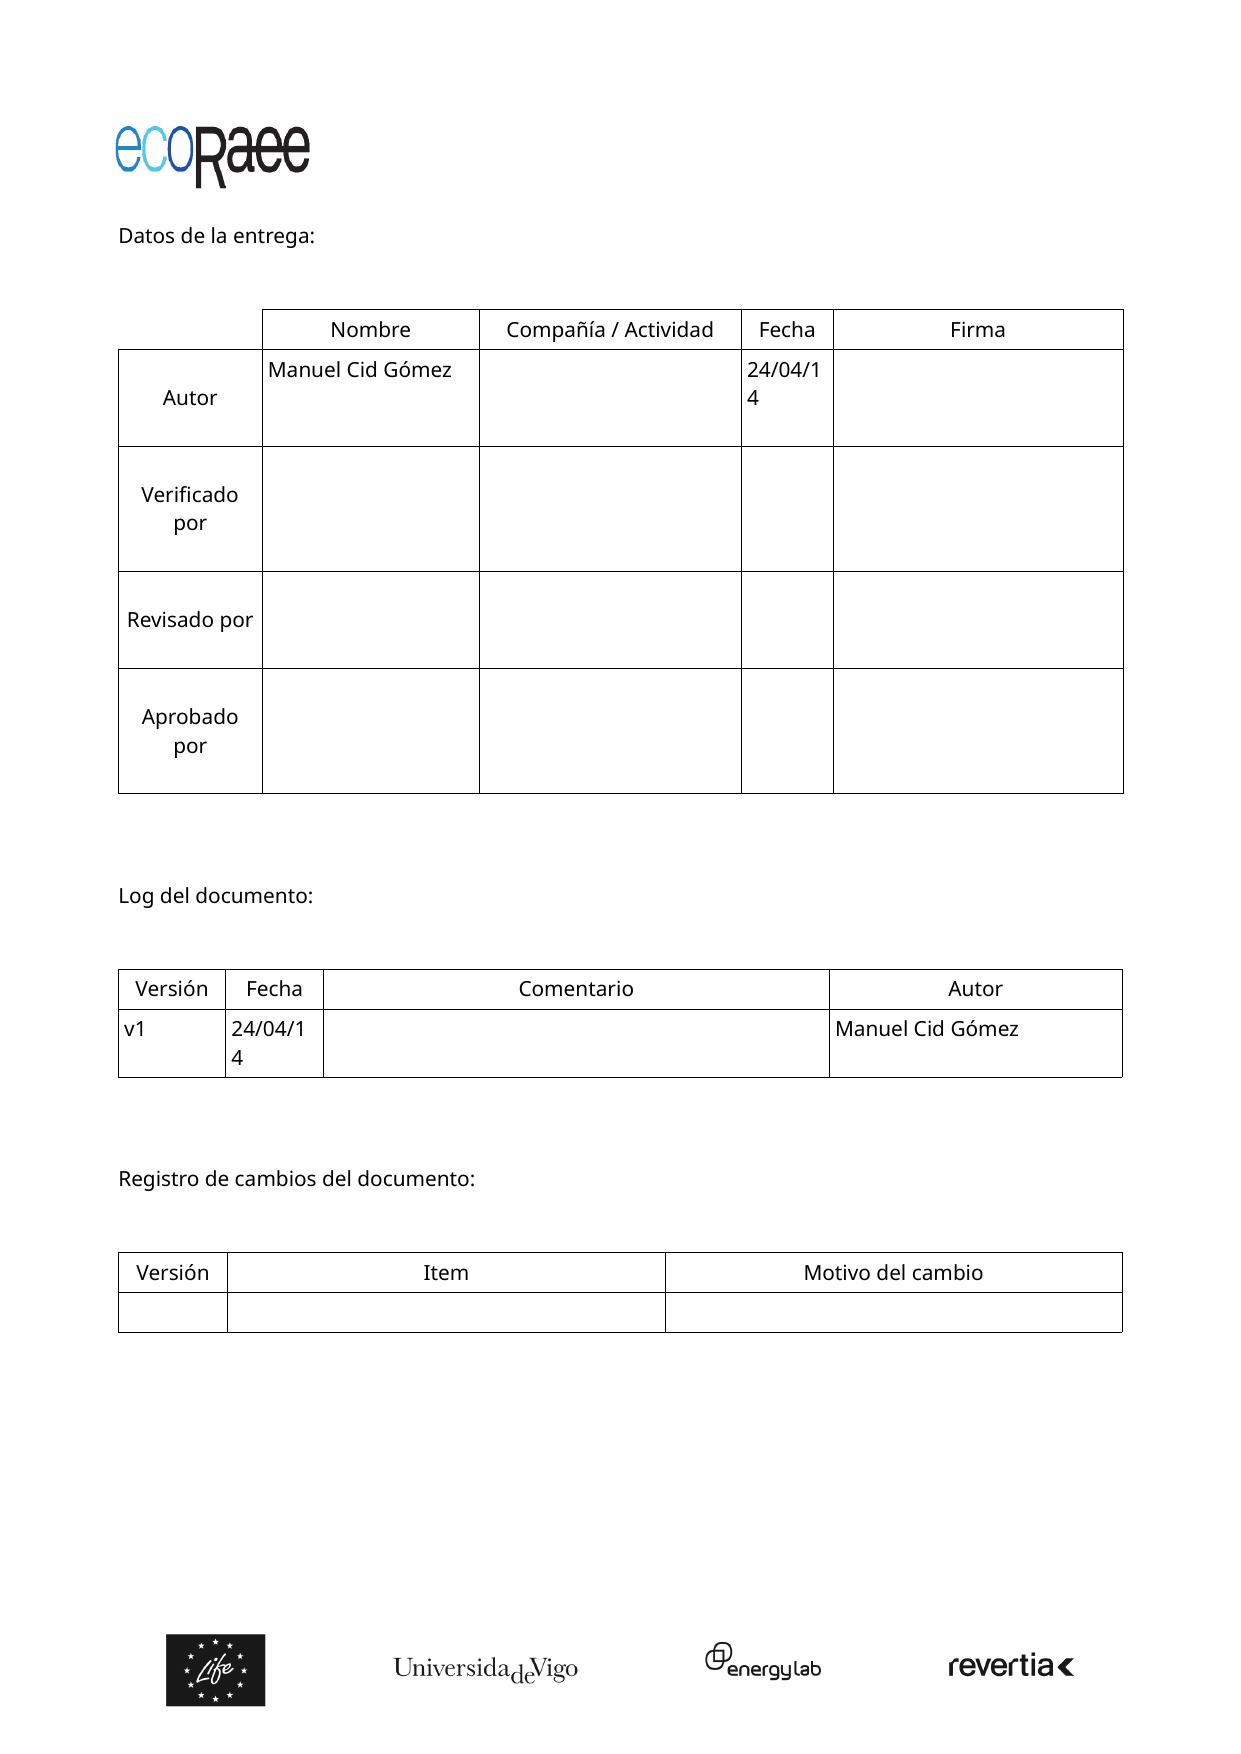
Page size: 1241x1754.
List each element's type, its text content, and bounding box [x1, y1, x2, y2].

table_header Firma [834, 310, 1123, 349]
table_header Versión [119, 970, 225, 1008]
table_header Fecha [226, 970, 323, 1008]
table_header Fecha [742, 310, 833, 349]
table_cell Manuel Cid Gómez [263, 350, 479, 446]
table_cell Verificado por [119, 447, 262, 571]
table_cell Revisado por [119, 572, 262, 668]
table_cell [480, 350, 741, 446]
table_cell [666, 1293, 1122, 1332]
table_header Compañía / Actividad [480, 310, 741, 349]
table_cell [480, 447, 741, 571]
table_cell [834, 669, 1123, 793]
table_cell [834, 350, 1123, 446]
table_cell 24/04/14 [742, 350, 833, 446]
text Log del documento: [118, 881, 1122, 909]
table_cell [742, 447, 833, 571]
picture [114, 124, 311, 190]
table_cell [480, 669, 741, 793]
table_cell Autor [119, 350, 262, 446]
table_cell [228, 1293, 665, 1332]
table_header Nombre [263, 310, 479, 349]
table_cell Manuel Cid Gómez [830, 1010, 1122, 1077]
table_header Autor [830, 970, 1122, 1008]
table_header [118, 309, 262, 349]
table_cell [263, 572, 479, 668]
table_cell [834, 447, 1123, 571]
table_cell [742, 572, 833, 668]
table_header Item [228, 1253, 665, 1292]
table_header Motivo del cambio [666, 1253, 1122, 1292]
table_cell [742, 669, 833, 793]
table_cell [324, 1010, 829, 1077]
table_cell [480, 572, 741, 668]
text Registro de cambios del documento: [118, 1164, 1122, 1193]
table_cell [119, 1293, 227, 1332]
text Datos de la entrega: [118, 221, 1122, 250]
table_cell Aprobado por [119, 669, 262, 793]
table_cell v1 [119, 1010, 225, 1077]
table_header Comentario [324, 970, 829, 1008]
table_cell [834, 572, 1123, 668]
table_cell 24/04/14 [226, 1010, 323, 1077]
table_header Versión [119, 1253, 227, 1292]
table_cell [263, 669, 479, 793]
table_cell [263, 447, 479, 571]
picture [118, 1514, 1123, 1754]
